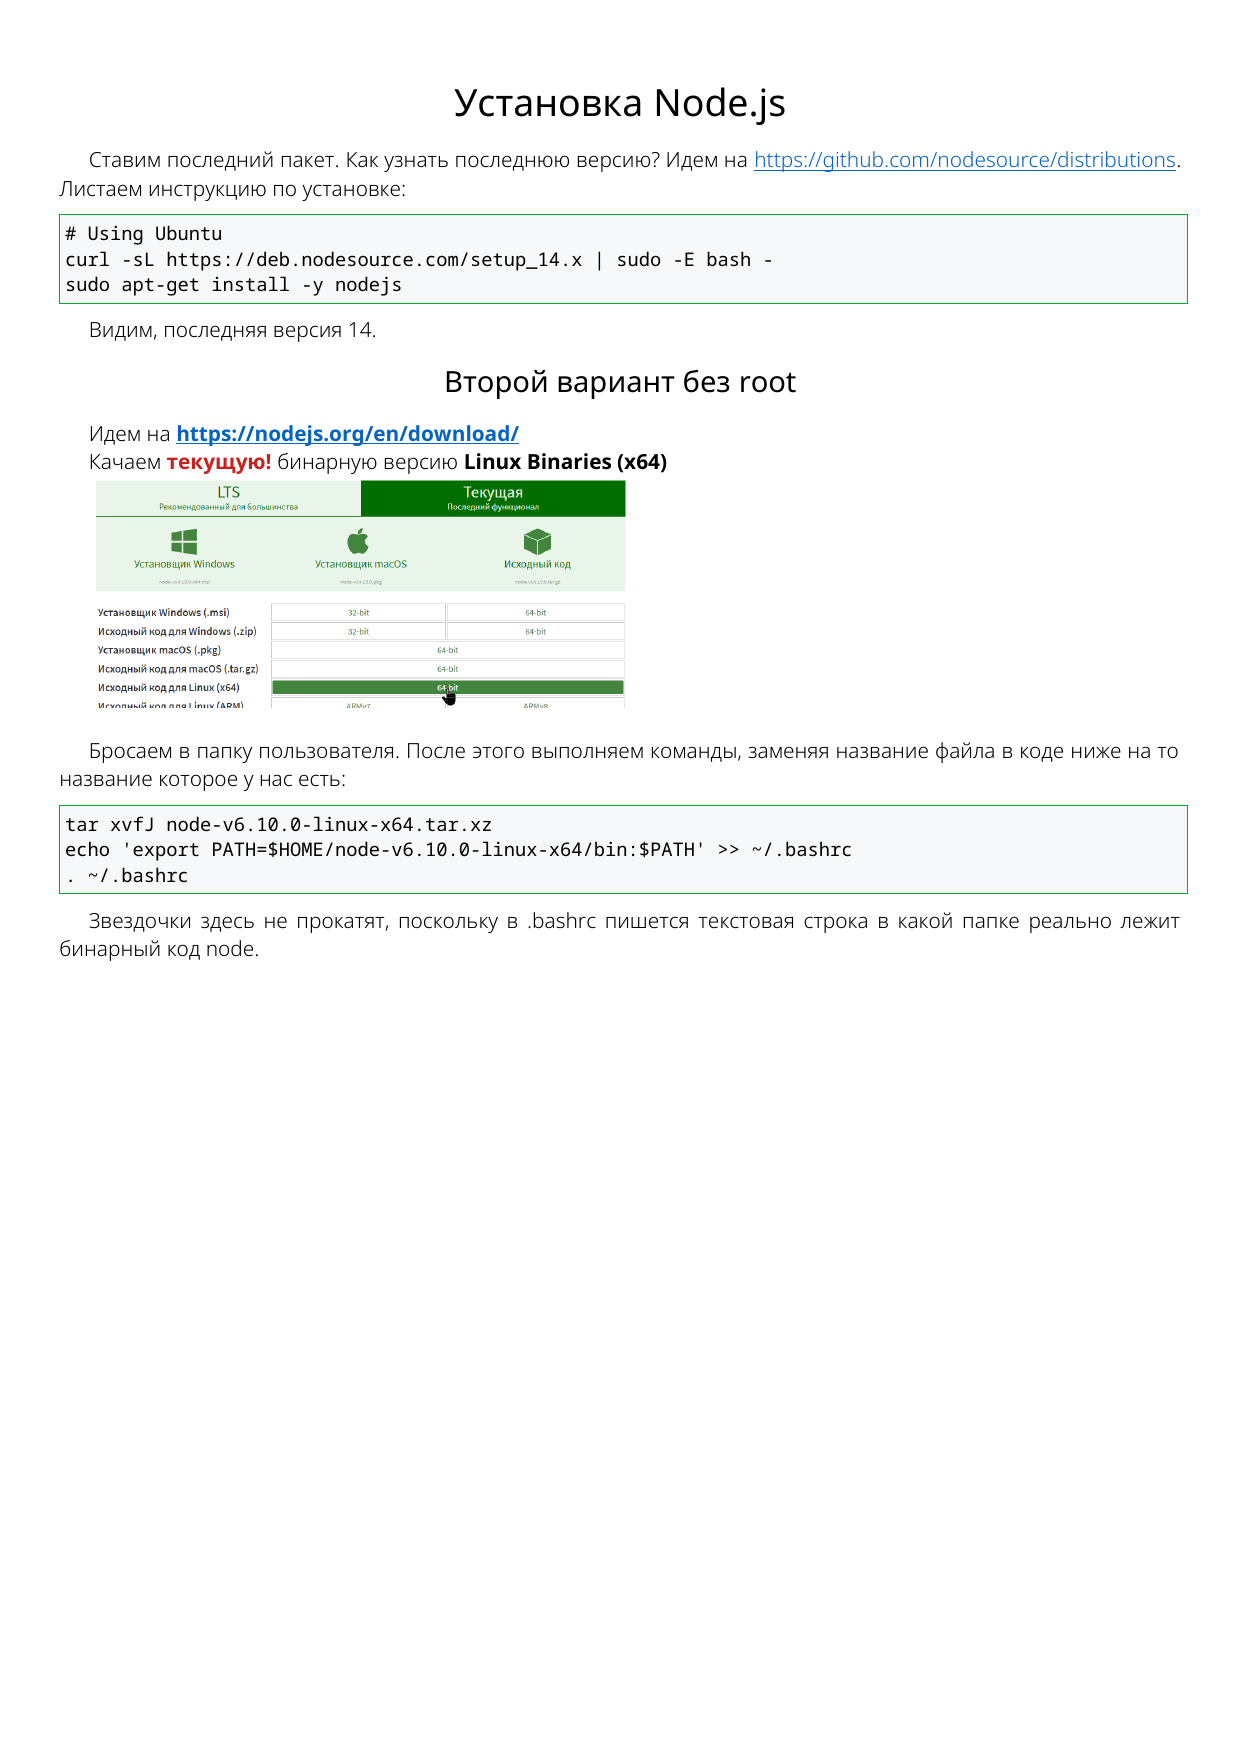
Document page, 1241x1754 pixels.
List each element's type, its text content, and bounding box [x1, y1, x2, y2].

text echo 'export PATH=$HOME/node-v6.10.0-linux-x64/bin:$PATH' >> ~/.bashrc [60, 830, 1187, 856]
text . ~/.bashrc [60, 856, 1187, 893]
text sudo apt-get install -y nodejs [60, 265, 1187, 303]
text Ставим последний пакет. Как узнать последнюю версию? Идем на https://github.com/nodesource/distributions. Листаем инструкцию по установке: [59, 146, 1181, 202]
text curl -sL https://deb.nodesource.com/setup_14.x | sudo -E bash - [60, 240, 1187, 265]
text Идем на https://nodejs.org/en/download/ [59, 419, 1181, 447]
text tar xvfJ node-v6.10.0-linux-x64.tar.xz [60, 806, 1187, 830]
subtitle Второй вариант без root [59, 362, 1181, 401]
text Звездочки здесь не прокатят, поскольку в .bashrc пишется текстовая строка в какой папке реально лежит бинарный код node. [59, 906, 1181, 963]
text Качаем текущую! бинарную версию Linux Binaries (x64) [59, 447, 1181, 476]
picture [91, 478, 633, 708]
subtitle Установка Node.js [59, 77, 1181, 128]
text # Using Ubuntu [60, 215, 1187, 240]
text Бросаем в папку пользователя. После этого выполняем команды, заменяя название файла в коде ниже на то название которое у нас есть: [59, 736, 1181, 793]
text Видим, последняя версия 14. [59, 315, 1181, 344]
